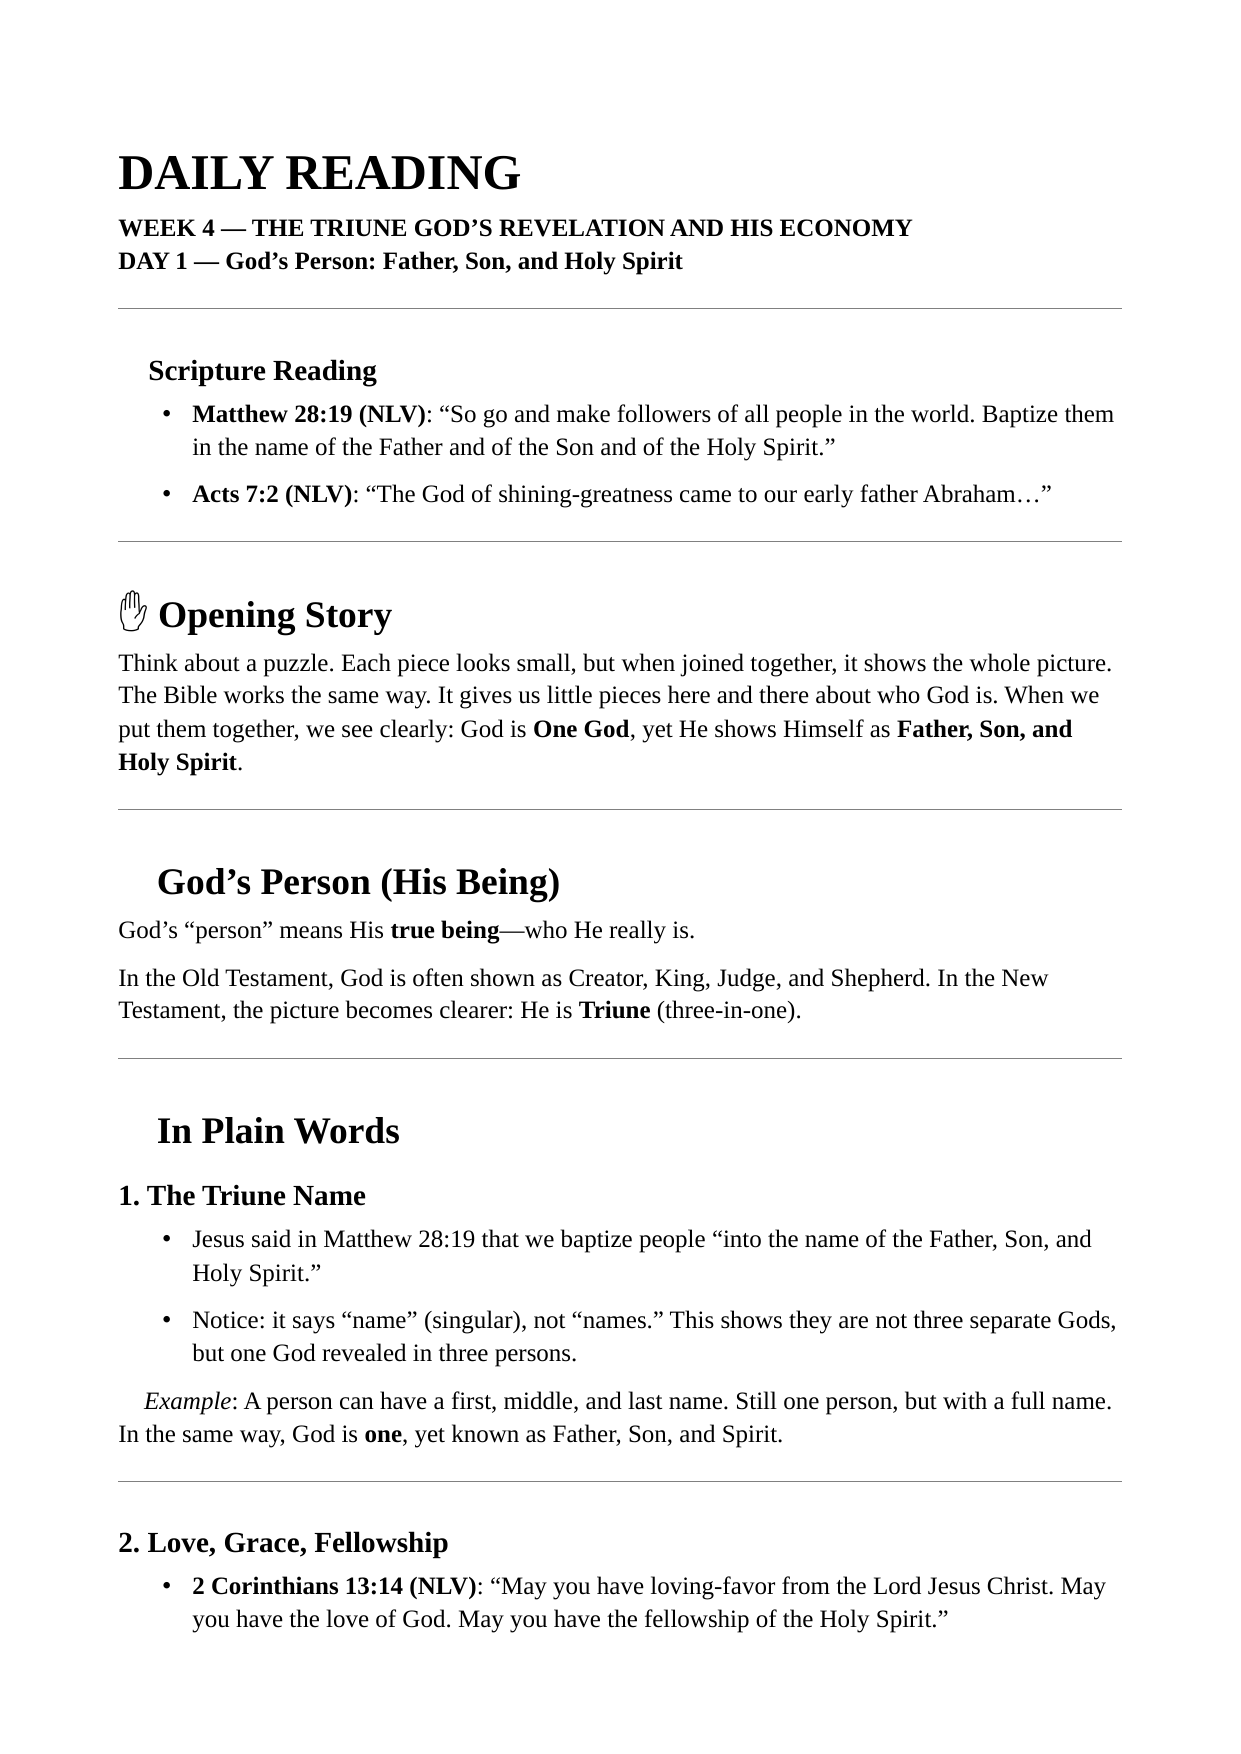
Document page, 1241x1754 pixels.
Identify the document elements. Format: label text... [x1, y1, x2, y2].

text WEEK 4 — THE TRIUNE GOD’S REVELATION AND HIS ECONOMY DAY 1 — God’s Person: Father, Son, and Holy Spirit [118, 213, 1122, 275]
subtitle ✋ Opening Story [118, 592, 1122, 635]
list Notice: it says “name” (singular), not “names.” This shows they are not three separate Gods, but one God revealed in three persons. [162, 1305, 1122, 1367]
text 💡 Example: A person can have a first, middle, and last name. Still one person, but with a full name. In the same way, God is one, yet known as Father, Son, and Spirit. [118, 1386, 1122, 1448]
text Think about a puzzle. Each piece looks small, but when joined together, it shows the whole picture. The Bible works the same way. It gives us little pieces here and there about who God is. When we put them together, we see clearly: God is One God, yet He shows Himself as Father, Son, and Holy Spirit. [118, 648, 1122, 775]
subtitle 📌 In Plain Words [118, 1108, 1122, 1151]
subtitle 🌿 God’s Person (His Being) [118, 859, 1122, 902]
list Jesus said in Matthew 28:19 that we baptize people “into the name of the Father, Son, and Holy Spirit.” [162, 1224, 1122, 1286]
list Matthew 28:19 (NLV): “So go and make followers of all people in the world. Baptize them in the name of the Father and of the Son and of the Holy Spirit.” [162, 399, 1122, 460]
subtitle 1. The Triune Name [118, 1178, 1122, 1212]
list 2 Corinthians 13:14 (NLV): “May you have loving-favor from the Lord Jesus Christ. May you have the love of God. May you have the fellowship of the Holy Spirit.” [162, 1571, 1122, 1633]
subtitle 2. Love, Grace, Fellowship [118, 1525, 1122, 1559]
subtitle DAILY READING [118, 143, 1122, 201]
list Acts 7:2 (NLV): “The God of shining-greatness came to our early father Abraham…” [162, 479, 1122, 508]
text God’s “person” means His true being—who He really is. [118, 915, 1122, 944]
text In the Old Testament, God is often shown as Creator, King, Judge, and Shepherd. In the New Testament, the picture becomes clearer: He is Triune (three-in-one). [118, 963, 1122, 1024]
subtitle 📖 Scripture Reading [118, 353, 1122, 386]
